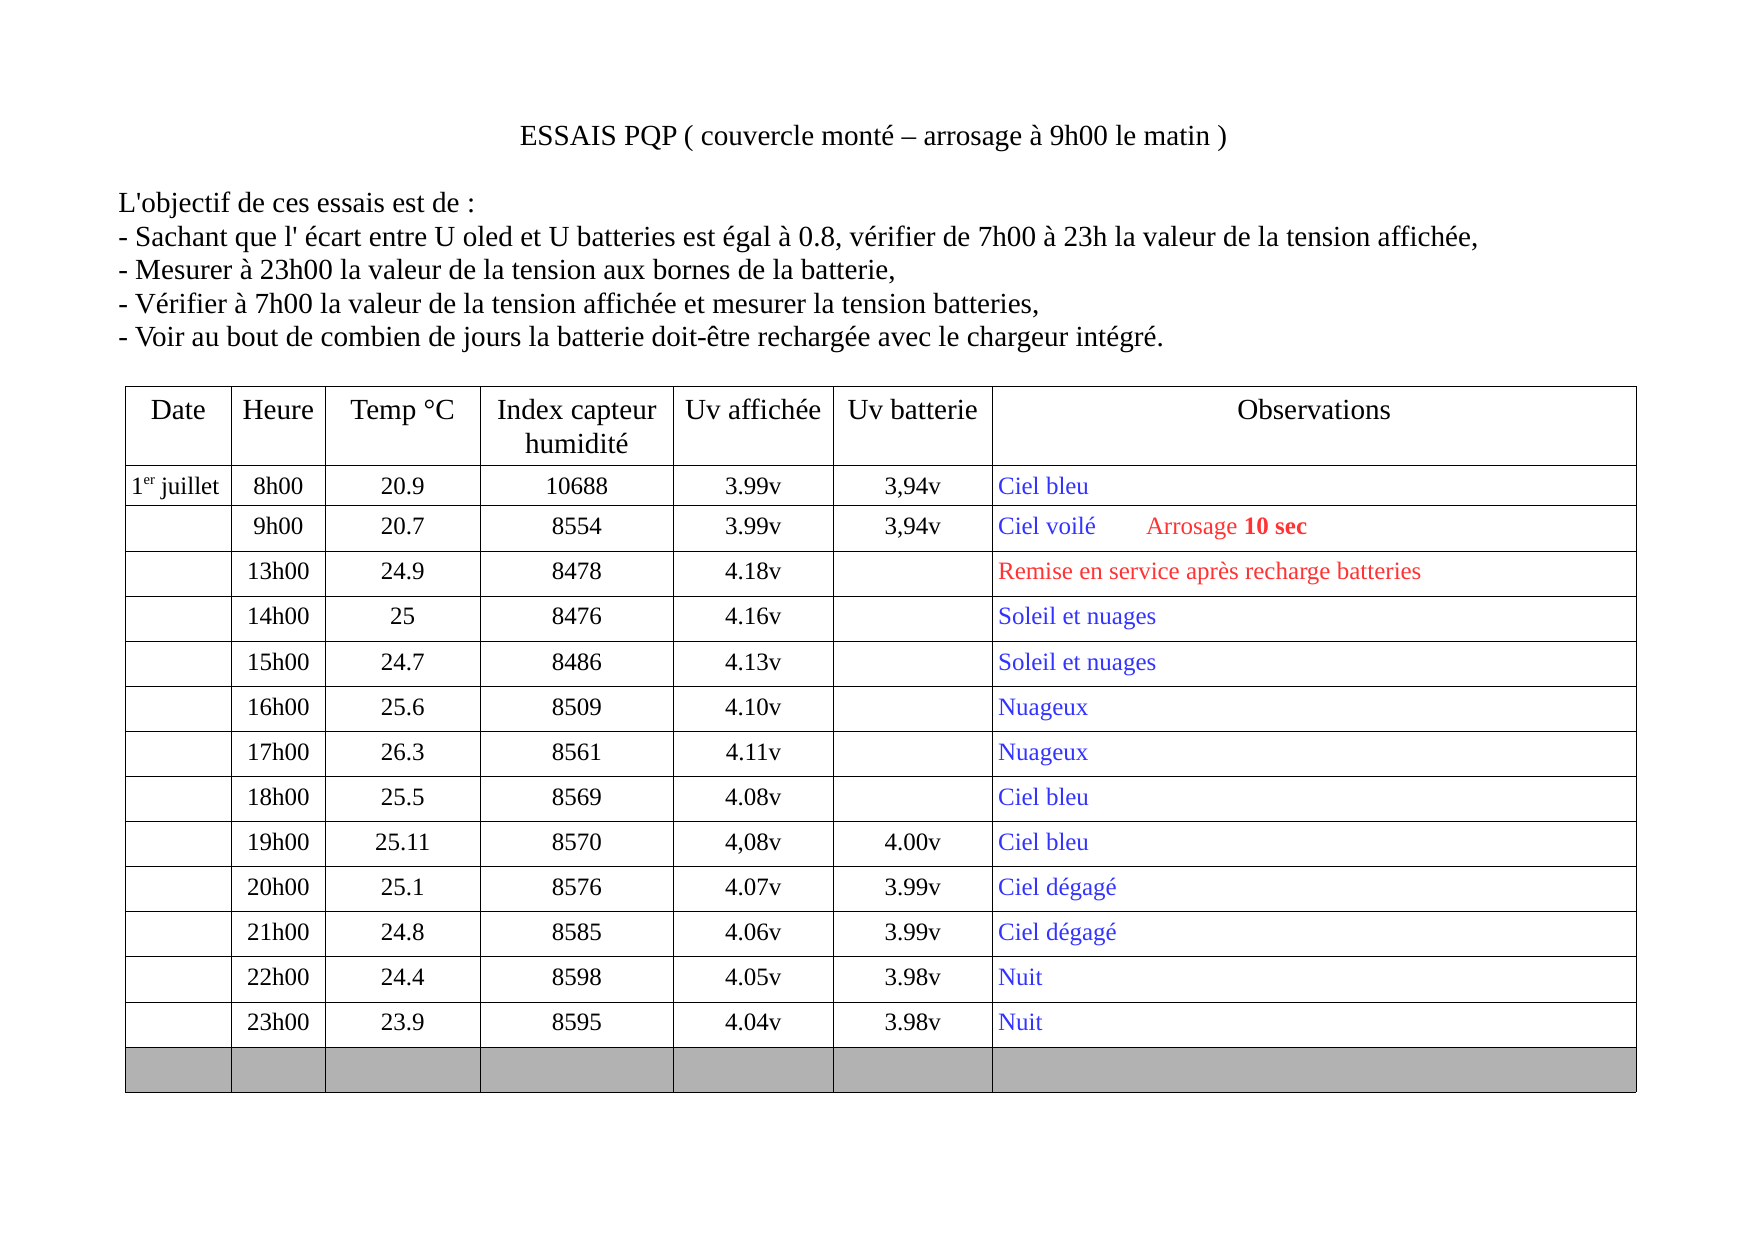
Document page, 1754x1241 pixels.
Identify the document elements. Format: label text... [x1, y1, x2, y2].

table_cell 10688 [481, 466, 673, 505]
table_cell 8478 [481, 552, 673, 596]
table_cell 22h00 [232, 957, 325, 1002]
table_cell [232, 1048, 325, 1092]
table_cell [834, 1048, 992, 1092]
table_cell 3.98v [834, 957, 992, 1002]
table_cell Nuageux [993, 687, 1636, 731]
table_cell 20h00 [232, 867, 325, 911]
table_cell 18h00 [232, 777, 325, 821]
table_cell 24.8 [326, 912, 480, 956]
table_cell 3,94v [834, 506, 992, 551]
table_header Observations [993, 387, 1636, 465]
text - Sachant que l' écart entre U oled et U batteries est égal à 0.8, vérifier de 7h00 à 23h la valeur de la tension affichée, [118, 219, 1636, 252]
table_cell 21h00 [232, 912, 325, 956]
table_cell [126, 1003, 231, 1047]
table_cell Ciel dégagé [993, 912, 1636, 956]
table_cell 15h00 [232, 642, 325, 686]
table_cell 3.99v [674, 466, 833, 505]
table_cell 3.99v [674, 506, 833, 551]
table_cell Soleil et nuages [993, 597, 1636, 641]
table_cell Remise en service après recharge batteries [993, 552, 1636, 596]
table_cell 25.6 [326, 687, 480, 731]
table_cell Soleil et nuages [993, 642, 1636, 686]
table_cell [126, 687, 231, 731]
table_cell 3,94v [834, 466, 992, 505]
table_cell 8561 [481, 732, 673, 776]
table_cell [126, 867, 231, 911]
table_cell [674, 1048, 833, 1092]
table_cell 1er juillet [126, 466, 231, 505]
text - Mesurer à 23h00 la valeur de la tension aux bornes de la batterie, [118, 252, 1636, 286]
table_cell 4.10v [674, 687, 833, 731]
table_cell 24.7 [326, 642, 480, 686]
table_cell [126, 957, 231, 1002]
table_cell [326, 1048, 480, 1092]
table_cell [834, 777, 992, 821]
table_cell 25.1 [326, 867, 480, 911]
table_cell 20.7 [326, 506, 480, 551]
table_cell 16h00 [232, 687, 325, 731]
table_cell 4.18v [674, 552, 833, 596]
table_cell 4.04v [674, 1003, 833, 1047]
table_cell [481, 1048, 673, 1092]
table_cell 3.99v [834, 867, 992, 911]
table_header Uv affichée [674, 387, 833, 465]
text - Voir au bout de combien de jours la batterie doit-être rechargée avec le chargeur intégré. [118, 319, 1636, 353]
table_cell 4.16v [674, 597, 833, 641]
table_cell [834, 642, 992, 686]
table_cell 23.9 [326, 1003, 480, 1047]
table_cell 8554 [481, 506, 673, 551]
table_cell 8569 [481, 777, 673, 821]
table_cell Nuit [993, 957, 1636, 1002]
table_cell [834, 687, 992, 731]
table_cell [126, 552, 231, 596]
table_cell 13h00 [232, 552, 325, 596]
table_cell 4.07v [674, 867, 833, 911]
table_header Index capteur humidité [481, 387, 673, 465]
table_cell 4.11v [674, 732, 833, 776]
table_header Heure [232, 387, 325, 465]
table_cell [126, 506, 231, 551]
table_cell 14h00 [232, 597, 325, 641]
table_header Date [126, 387, 231, 465]
table_cell Ciel voilé Arrosage 10 sec [993, 506, 1636, 551]
table_cell 24.9 [326, 552, 480, 596]
table_cell 25.11 [326, 822, 480, 866]
table_cell [126, 777, 231, 821]
table_cell 8598 [481, 957, 673, 1002]
table_cell [834, 732, 992, 776]
table_cell 23h00 [232, 1003, 325, 1047]
table_cell 8486 [481, 642, 673, 686]
table_cell 25.5 [326, 777, 480, 821]
text L'objectif de ces essais est de : [118, 185, 1636, 219]
table_cell 4.13v [674, 642, 833, 686]
table_cell 8476 [481, 597, 673, 641]
table_cell [126, 732, 231, 776]
table_cell 17h00 [232, 732, 325, 776]
table_cell 8585 [481, 912, 673, 956]
table_cell Ciel dégagé [993, 867, 1636, 911]
table_cell Ciel bleu [993, 822, 1636, 866]
table_cell Ciel bleu [993, 777, 1636, 821]
table_cell [126, 597, 231, 641]
table_cell [126, 642, 231, 686]
table_cell 20.9 [326, 466, 480, 505]
table_cell 3.99v [834, 912, 992, 956]
table_cell 26.3 [326, 732, 480, 776]
table_cell [126, 822, 231, 866]
table_cell [126, 912, 231, 956]
table_header Uv batterie [834, 387, 992, 465]
table_cell 4,08v [674, 822, 833, 866]
table_cell 8570 [481, 822, 673, 866]
table_cell 8576 [481, 867, 673, 911]
text - Vérifier à 7h00 la valeur de la tension affichée et mesurer la tension batteries, [118, 286, 1636, 319]
table_cell [126, 1048, 231, 1092]
table_cell Ciel bleu [993, 466, 1636, 505]
table_cell 19h00 [232, 822, 325, 866]
table_cell [993, 1048, 1636, 1092]
table_cell 3.98v [834, 1003, 992, 1047]
table_cell 4.05v [674, 957, 833, 1002]
table_cell Nuageux [993, 732, 1636, 776]
table_cell 24.4 [326, 957, 480, 1002]
table_cell [834, 597, 992, 641]
table_cell 8509 [481, 687, 673, 731]
table_cell 4.06v [674, 912, 833, 956]
table_cell 9h00 [232, 506, 325, 551]
table_cell 4.08v [674, 777, 833, 821]
text ESSAIS PQP ( couvercle monté – arrosage à 9h00 le matin ) [118, 118, 1636, 152]
table_header Temp °C [326, 387, 480, 465]
table_cell 25 [326, 597, 480, 641]
table_cell [834, 552, 992, 596]
table_cell 4.00v [834, 822, 992, 866]
table_cell 8595 [481, 1003, 673, 1047]
table_cell 8h00 [232, 466, 325, 505]
table_cell Nuit [993, 1003, 1636, 1047]
